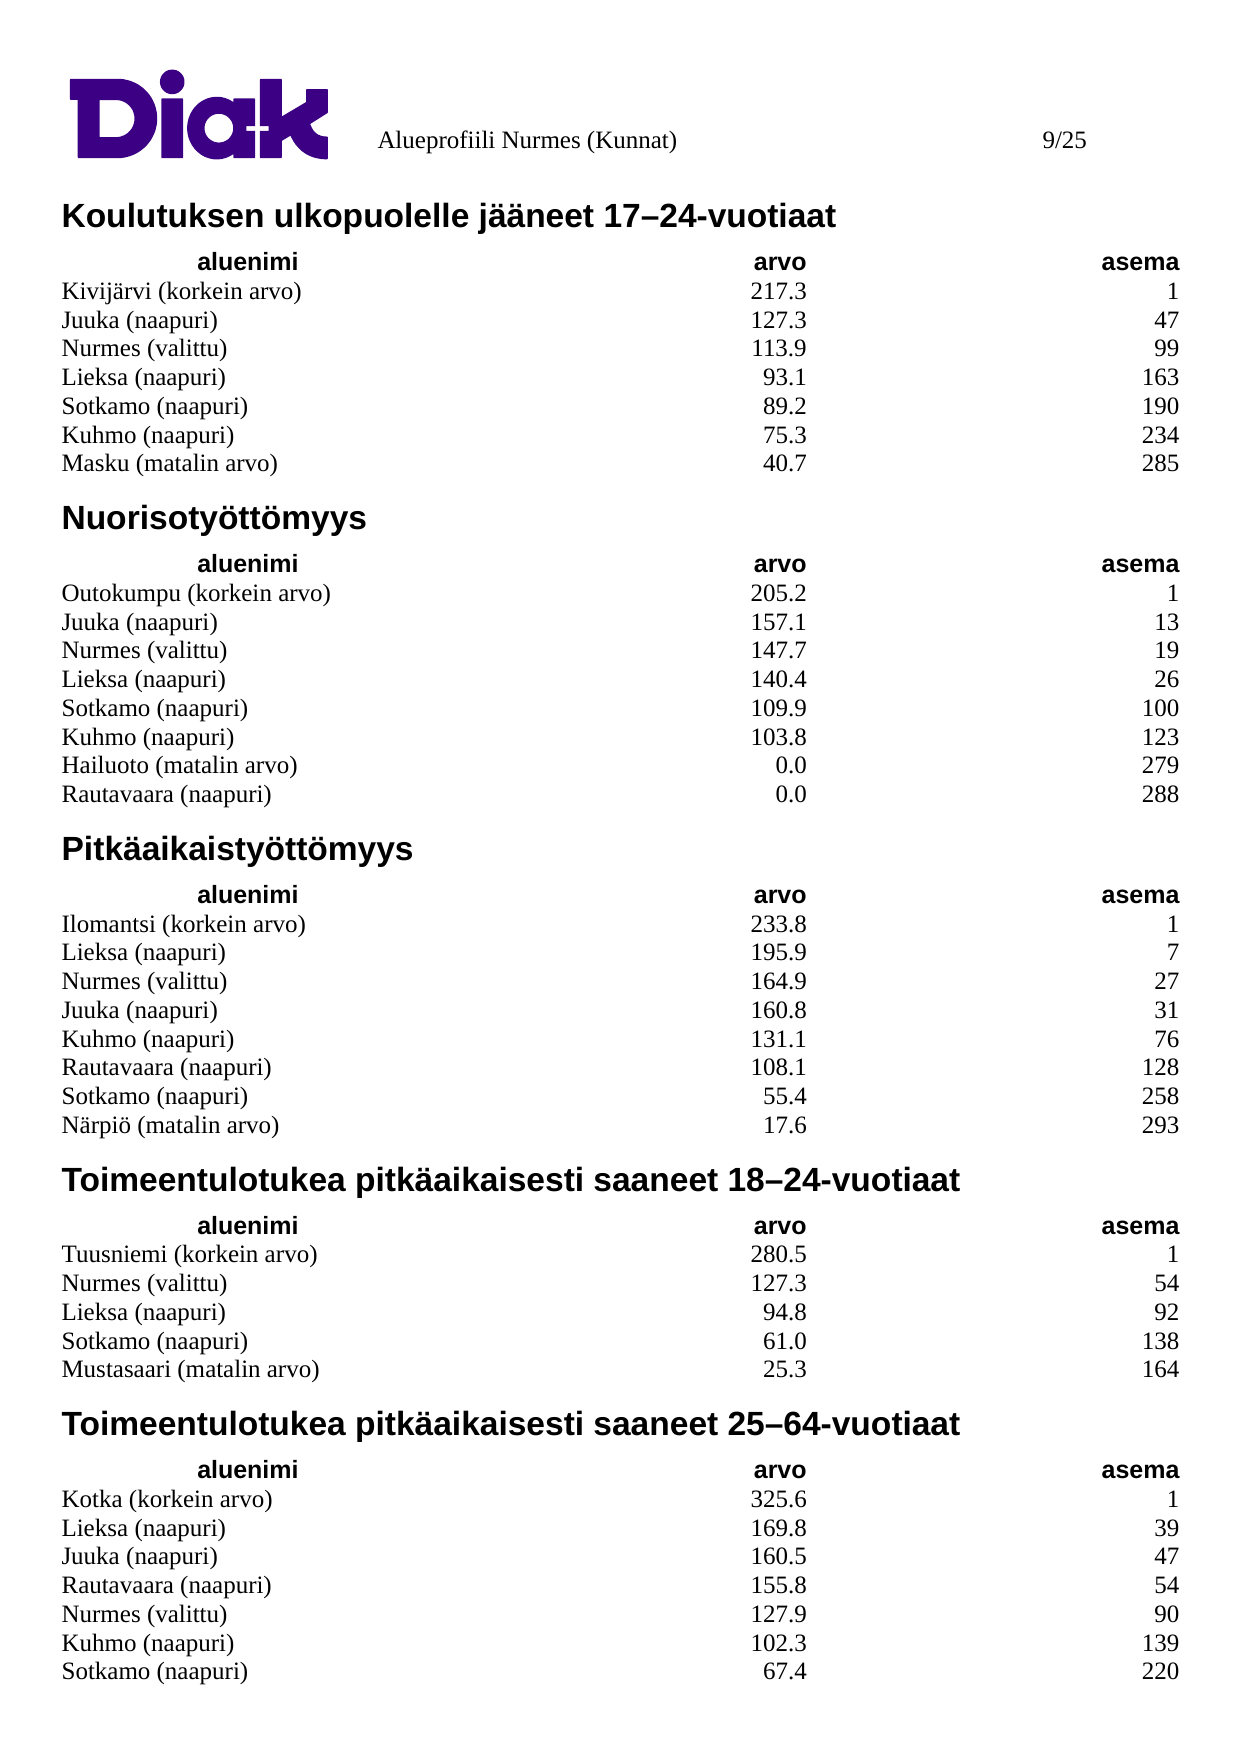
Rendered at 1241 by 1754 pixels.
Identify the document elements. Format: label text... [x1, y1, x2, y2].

table_cell 279 [806, 751, 1179, 779]
subtitle Toimeentulotukea pitkäaikaisesti saaneet 18–24-vuotiaat [61, 1159, 1179, 1198]
table_cell 325.6 [434, 1484, 806, 1513]
table_cell 99 [806, 334, 1179, 362]
table_header arvo [434, 1211, 806, 1239]
table_cell Lieksa (naapuri) [61, 664, 434, 693]
table_header arvo [434, 1455, 806, 1484]
table_cell 131.1 [434, 1024, 806, 1052]
table_header aluenimi [61, 247, 434, 276]
table_header aluenimi [61, 880, 434, 909]
table_cell 94.8 [434, 1297, 806, 1326]
table_cell Kuhmo (naapuri) [61, 1024, 434, 1052]
table_cell 160.8 [434, 995, 806, 1024]
table_header asema [806, 549, 1179, 578]
table_cell Outokumpu (korkein arvo) [61, 578, 434, 607]
table_cell 13 [806, 607, 1179, 636]
table_cell 160.5 [434, 1541, 806, 1570]
table_cell Juuka (naapuri) [61, 995, 434, 1024]
table_cell 47 [806, 305, 1179, 333]
table_cell 190 [806, 391, 1179, 420]
table_cell Sotkamo (naapuri) [61, 693, 434, 722]
table_cell Sotkamo (naapuri) [61, 391, 434, 420]
table_cell Juuka (naapuri) [61, 607, 434, 636]
table_cell Rautavaara (naapuri) [61, 779, 434, 808]
table_cell 17.6 [434, 1110, 806, 1139]
table_cell 19 [806, 636, 1179, 664]
table_cell 31 [806, 995, 1179, 1024]
table_cell Rautavaara (naapuri) [61, 1053, 434, 1081]
table_cell Sotkamo (naapuri) [61, 1326, 434, 1354]
table_cell 67.4 [434, 1656, 806, 1685]
table_header asema [806, 247, 1179, 276]
table_cell Nurmes (valittu) [61, 1599, 434, 1628]
table_cell 1 [806, 909, 1179, 937]
table_cell 61.0 [434, 1326, 806, 1354]
table_cell Närpiö (matalin arvo) [61, 1110, 434, 1139]
table_header arvo [434, 247, 806, 276]
table_cell Nurmes (valittu) [61, 636, 434, 664]
table_cell 258 [806, 1081, 1179, 1110]
table_cell Hailuoto (matalin arvo) [61, 751, 434, 779]
table_cell 1 [806, 578, 1179, 607]
table_header arvo [434, 549, 806, 578]
table_header aluenimi [61, 549, 434, 578]
table_cell Masku (matalin arvo) [61, 449, 434, 477]
table_cell 89.2 [434, 391, 806, 420]
table_cell 169.8 [434, 1513, 806, 1541]
table_cell Kuhmo (naapuri) [61, 722, 434, 751]
table_cell 1 [806, 276, 1179, 305]
table_header aluenimi [61, 1455, 434, 1484]
table_cell 155.8 [434, 1570, 806, 1599]
table_cell Kivijärvi (korkein arvo) [61, 276, 434, 305]
table_cell 1 [806, 1484, 1179, 1513]
table_header asema [806, 880, 1179, 909]
table_cell 54 [806, 1268, 1179, 1297]
table_cell Sotkamo (naapuri) [61, 1081, 434, 1110]
table_cell 164.9 [434, 966, 806, 995]
table_cell 139 [806, 1628, 1179, 1656]
table_cell 102.3 [434, 1628, 806, 1656]
table_cell Lieksa (naapuri) [61, 1513, 434, 1541]
table_cell 164 [806, 1355, 1179, 1383]
table_cell 163 [806, 362, 1179, 391]
table_header aluenimi [61, 1211, 434, 1239]
table_cell 127.9 [434, 1599, 806, 1628]
table_cell 128 [806, 1053, 1179, 1081]
table_cell 288 [806, 779, 1179, 808]
table_header asema [806, 1211, 1179, 1239]
table_cell 103.8 [434, 722, 806, 751]
table_cell Kotka (korkein arvo) [61, 1484, 434, 1513]
table_cell 280.5 [434, 1240, 806, 1268]
table_cell 109.9 [434, 693, 806, 722]
table_cell 0.0 [434, 779, 806, 808]
table_cell 220 [806, 1656, 1179, 1685]
table_cell Nurmes (valittu) [61, 966, 434, 995]
table_cell 123 [806, 722, 1179, 751]
table_cell Kuhmo (naapuri) [61, 1628, 434, 1656]
table_cell 92 [806, 1297, 1179, 1326]
table_cell Mustasaari (matalin arvo) [61, 1355, 434, 1383]
table_cell 0.0 [434, 751, 806, 779]
table_cell 26 [806, 664, 1179, 693]
table_cell Lieksa (naapuri) [61, 362, 434, 391]
table_cell 27 [806, 966, 1179, 995]
table_cell 234 [806, 420, 1179, 448]
table_cell Sotkamo (naapuri) [61, 1656, 434, 1685]
table_cell 90 [806, 1599, 1179, 1628]
table_cell 7 [806, 938, 1179, 966]
table_cell 127.3 [434, 305, 806, 333]
table_cell 195.9 [434, 938, 806, 966]
table_cell 147.7 [434, 636, 806, 664]
table_cell 76 [806, 1024, 1179, 1052]
table_cell 1 [806, 1240, 1179, 1268]
table_cell 217.3 [434, 276, 806, 305]
table_cell 113.9 [434, 334, 806, 362]
table_cell 205.2 [434, 578, 806, 607]
table_cell 138 [806, 1326, 1179, 1354]
table_cell 40.7 [434, 449, 806, 477]
table_header asema [806, 1455, 1179, 1484]
table_cell 55.4 [434, 1081, 806, 1110]
subtitle Koulutuksen ulkopuolelle jääneet 17–24-vuotiaat [61, 196, 1179, 235]
table_cell Juuka (naapuri) [61, 305, 434, 333]
subtitle Pitkäaikaistyöttömyys [61, 829, 1179, 867]
table_cell 108.1 [434, 1053, 806, 1081]
table_cell 127.3 [434, 1268, 806, 1297]
table_cell Lieksa (naapuri) [61, 938, 434, 966]
table_cell Ilomantsi (korkein arvo) [61, 909, 434, 937]
table_cell 233.8 [434, 909, 806, 937]
table_cell Kuhmo (naapuri) [61, 420, 434, 448]
subtitle Toimeentulotukea pitkäaikaisesti saaneet 25–64-vuotiaat [61, 1404, 1179, 1443]
table_cell 100 [806, 693, 1179, 722]
table_cell 93.1 [434, 362, 806, 391]
table_cell 39 [806, 1513, 1179, 1541]
table_cell Juuka (naapuri) [61, 1541, 434, 1570]
table_cell 285 [806, 449, 1179, 477]
table_header arvo [434, 880, 806, 909]
table_cell 140.4 [434, 664, 806, 693]
table_cell Tuusniemi (korkein arvo) [61, 1240, 434, 1268]
table_cell 25.3 [434, 1355, 806, 1383]
table_cell Nurmes (valittu) [61, 334, 434, 362]
table_cell 157.1 [434, 607, 806, 636]
table_cell Rautavaara (naapuri) [61, 1570, 434, 1599]
table_cell 47 [806, 1541, 1179, 1570]
table_cell Lieksa (naapuri) [61, 1297, 434, 1326]
table_cell 293 [806, 1110, 1179, 1139]
subtitle Nuorisotyöttömyys [61, 498, 1179, 537]
table_cell 75.3 [434, 420, 806, 448]
table_cell Nurmes (valittu) [61, 1268, 434, 1297]
table_cell 54 [806, 1570, 1179, 1599]
